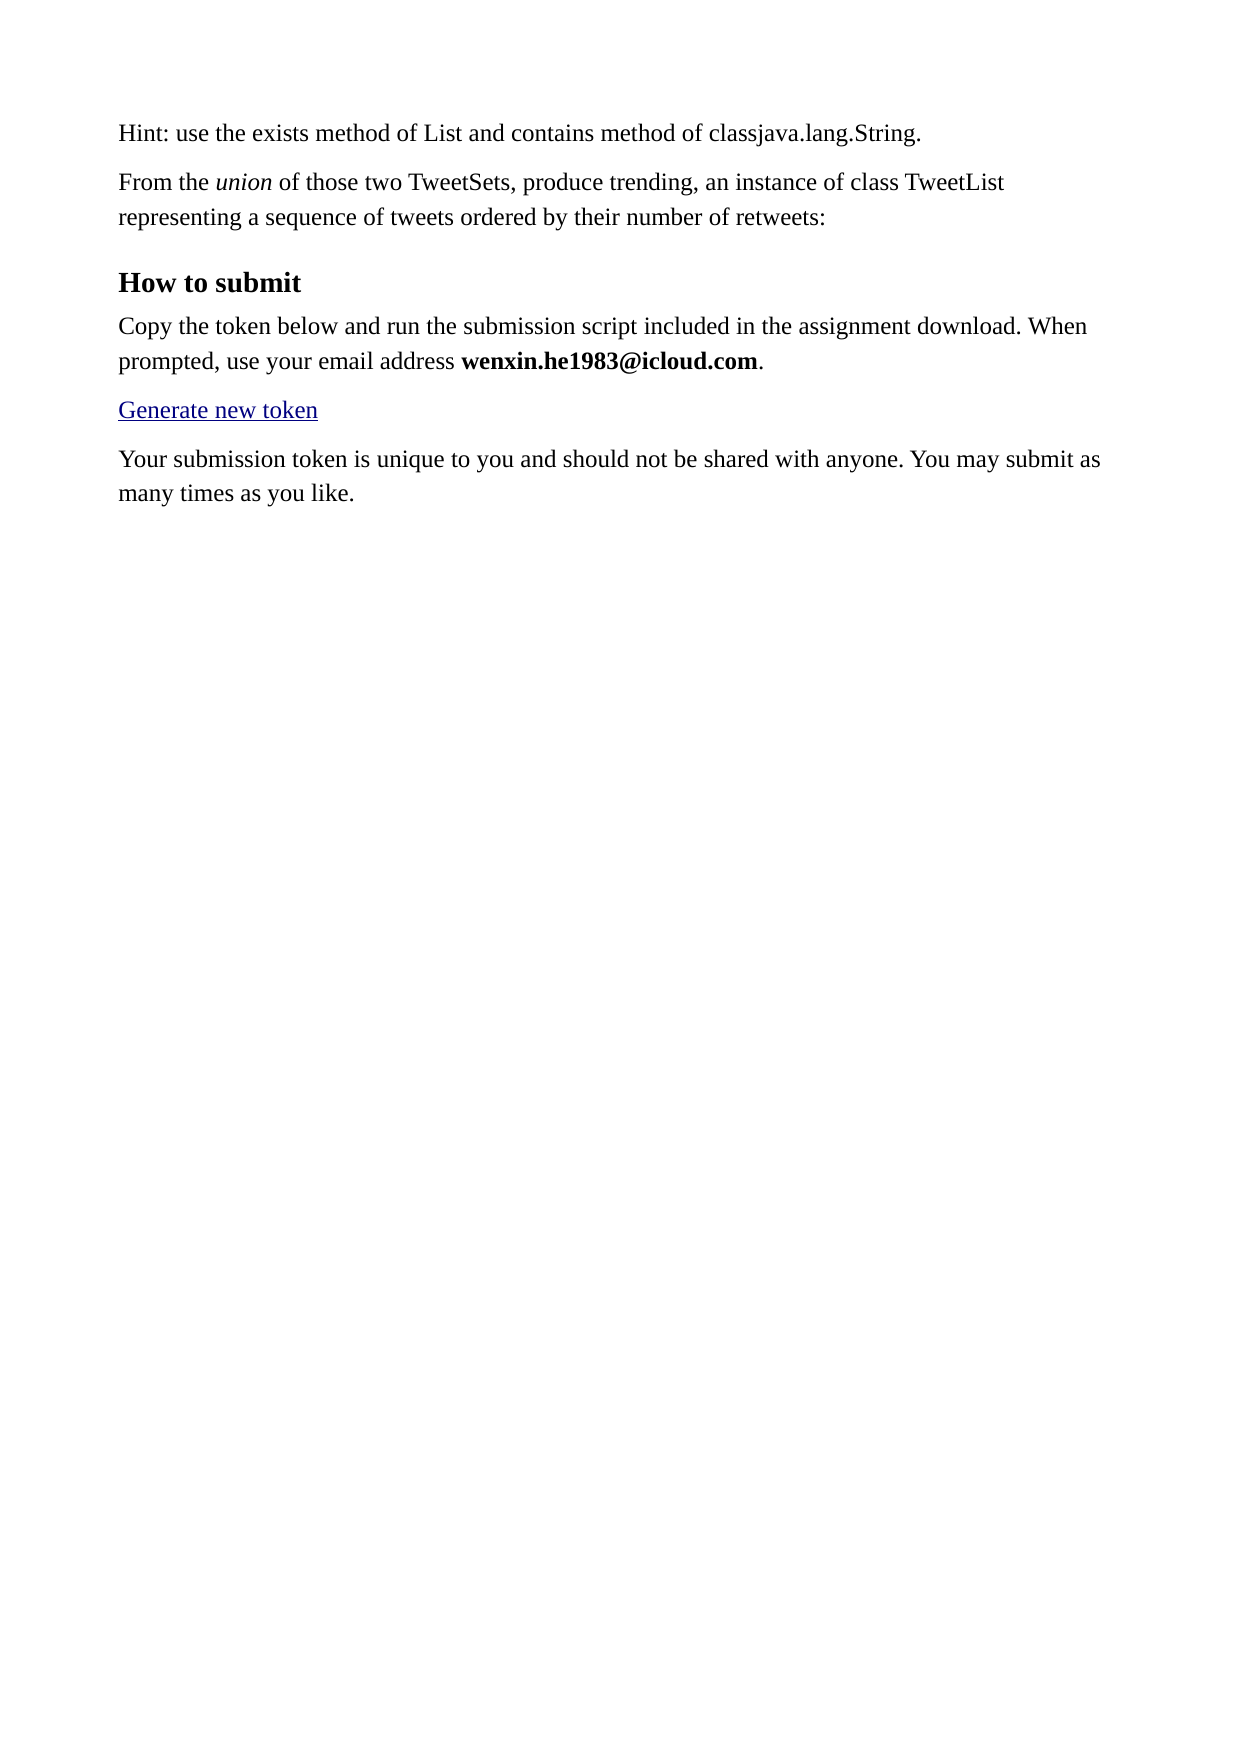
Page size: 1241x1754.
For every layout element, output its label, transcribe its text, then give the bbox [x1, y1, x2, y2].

text Hint: use the exists method of List and contains method of classjava.lang.String. [118, 118, 1122, 147]
text Generate new token [118, 395, 1122, 424]
text Your submission token is unique to you and should not be shared with anyone. You may submit as many times as you like. [118, 444, 1122, 507]
subtitle How to submit [118, 265, 1122, 299]
text Copy the token below and run the submission script included in the assignment download. When prompted, use your email address wenxin.he1983@icloud.com. [118, 311, 1122, 374]
text From the union of those two TweetSets, produce trending, an instance of class TweetList representing a sequence of tweets ordered by their number of retweets: [118, 167, 1122, 230]
